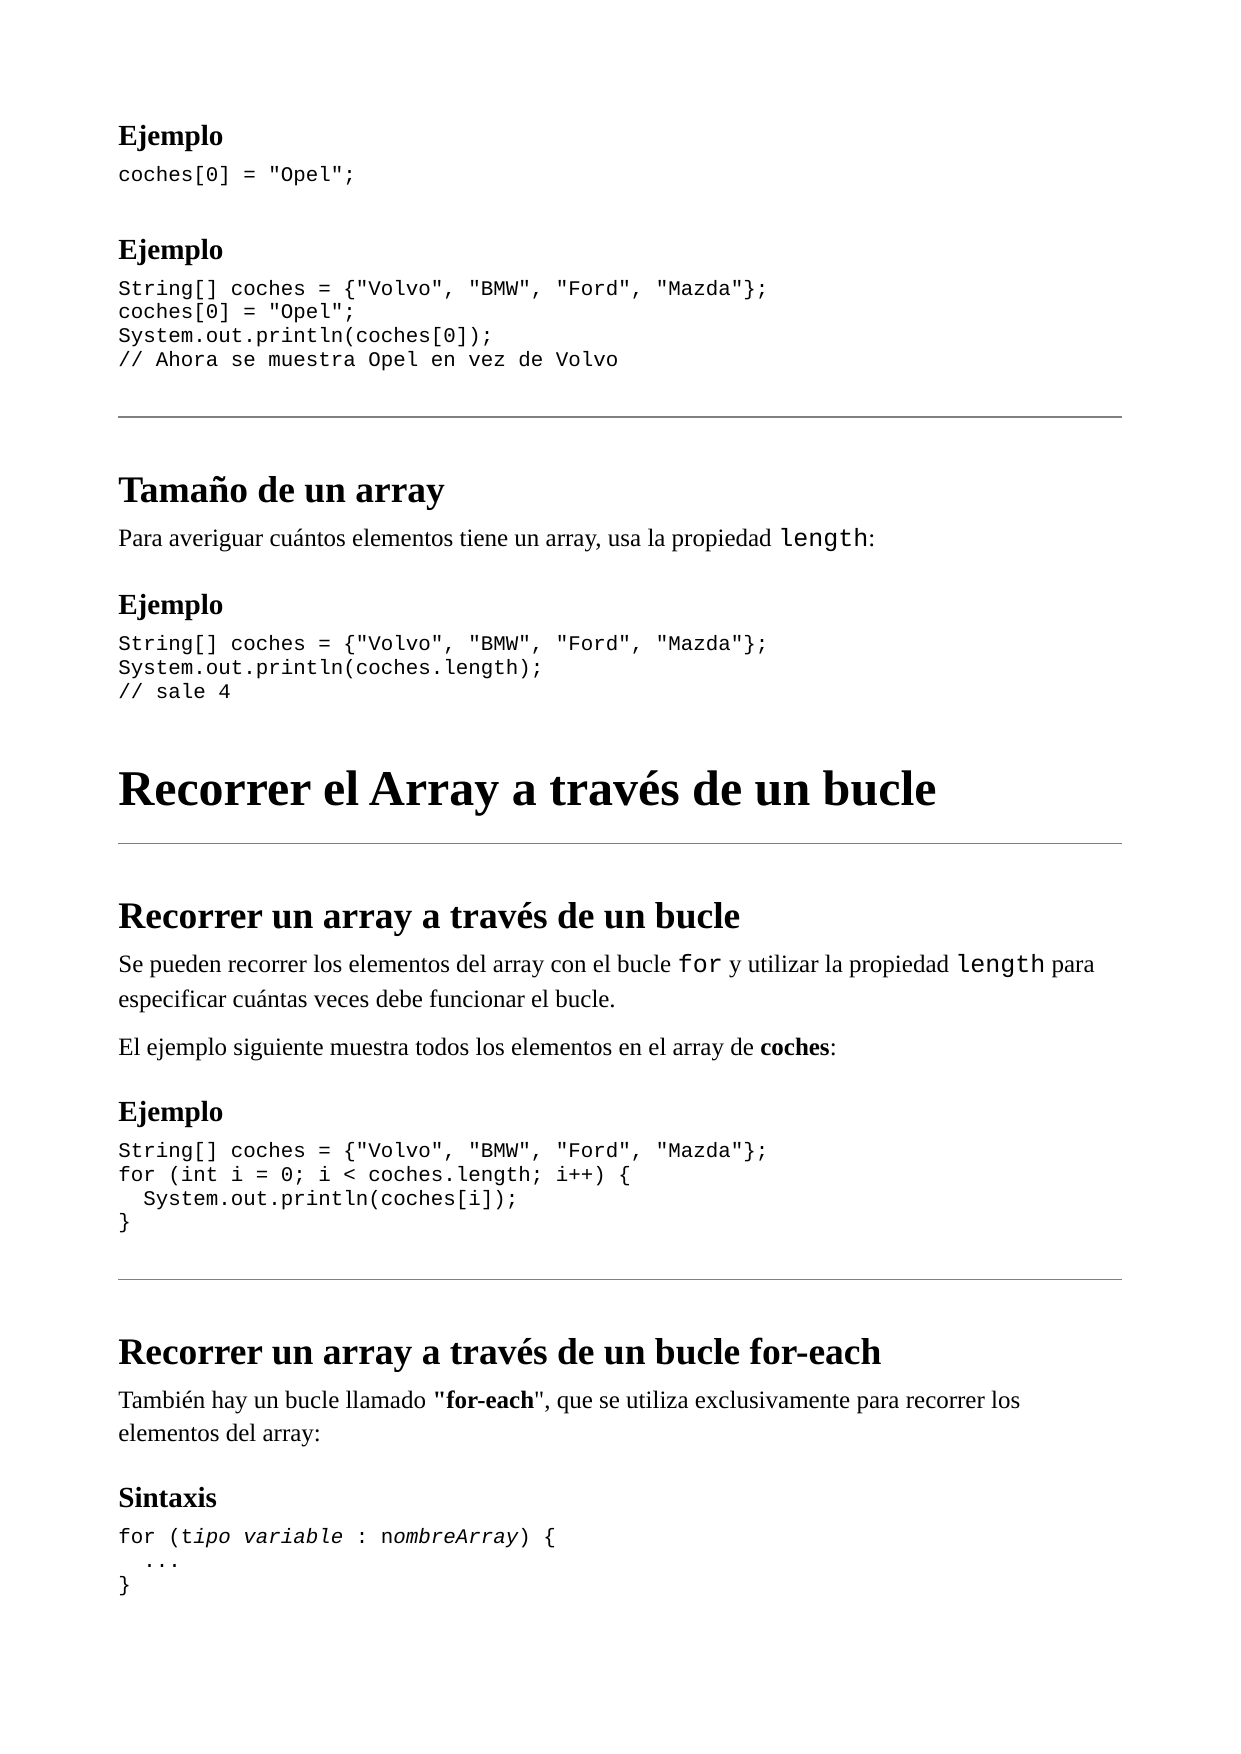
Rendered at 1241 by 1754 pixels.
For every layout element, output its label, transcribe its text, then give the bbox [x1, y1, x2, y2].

subtitle Recorrer el Array a través de un bucle [118, 759, 1122, 816]
text coches[0] = "Opel"; [118, 164, 1122, 188]
text También hay un bucle llamado "for-each", que se utiliza exclusivamente para recorrer los elementos del array: [118, 1385, 1122, 1447]
text Para averiguar cuántos elementos tiene un array, usa la propiedad length: [118, 523, 1122, 553]
subtitle Ejemplo [118, 118, 1122, 152]
text System.out.println(coches[0]); [118, 325, 1122, 349]
text // Ahora se muestra Opel en vez de Volvo [118, 349, 1122, 372]
text for (tipo variable : nombreArray) { [118, 1526, 1122, 1550]
text El ejemplo siguiente muestra todos los elementos en el array de coches: [118, 1032, 1122, 1061]
text System.out.println(coches[i]); [118, 1188, 1122, 1211]
subtitle Sintaxis [118, 1480, 1122, 1514]
text } [118, 1211, 1122, 1235]
text String[] coches = {"Volvo", "BMW", "Ford", "Mazda"}; [118, 633, 1122, 657]
subtitle Recorrer un array a través de un bucle for-each [118, 1329, 1122, 1373]
text coches[0] = "Opel"; [118, 302, 1122, 325]
text System.out.println(coches.length); [118, 657, 1122, 681]
text // sale 4 [118, 681, 1122, 704]
text for (int i = 0; i < coches.length; i++) { [118, 1164, 1122, 1188]
subtitle Tamaño de un array [118, 467, 1122, 510]
subtitle Ejemplo [118, 1094, 1122, 1128]
text ... [118, 1550, 1122, 1574]
subtitle Ejemplo [118, 232, 1122, 265]
subtitle Recorrer un array a través de un bucle [118, 894, 1122, 937]
text Se pueden recorrer los elementos del array con el bucle for y utilizar la propiedad length para especificar cuántas veces debe funcionar el bucle. [118, 949, 1122, 1013]
text } [118, 1574, 1122, 1597]
subtitle Ejemplo [118, 587, 1122, 621]
text String[] coches = {"Volvo", "BMW", "Ford", "Mazda"}; [118, 278, 1122, 302]
text String[] coches = {"Volvo", "BMW", "Ford", "Mazda"}; [118, 1140, 1122, 1164]
